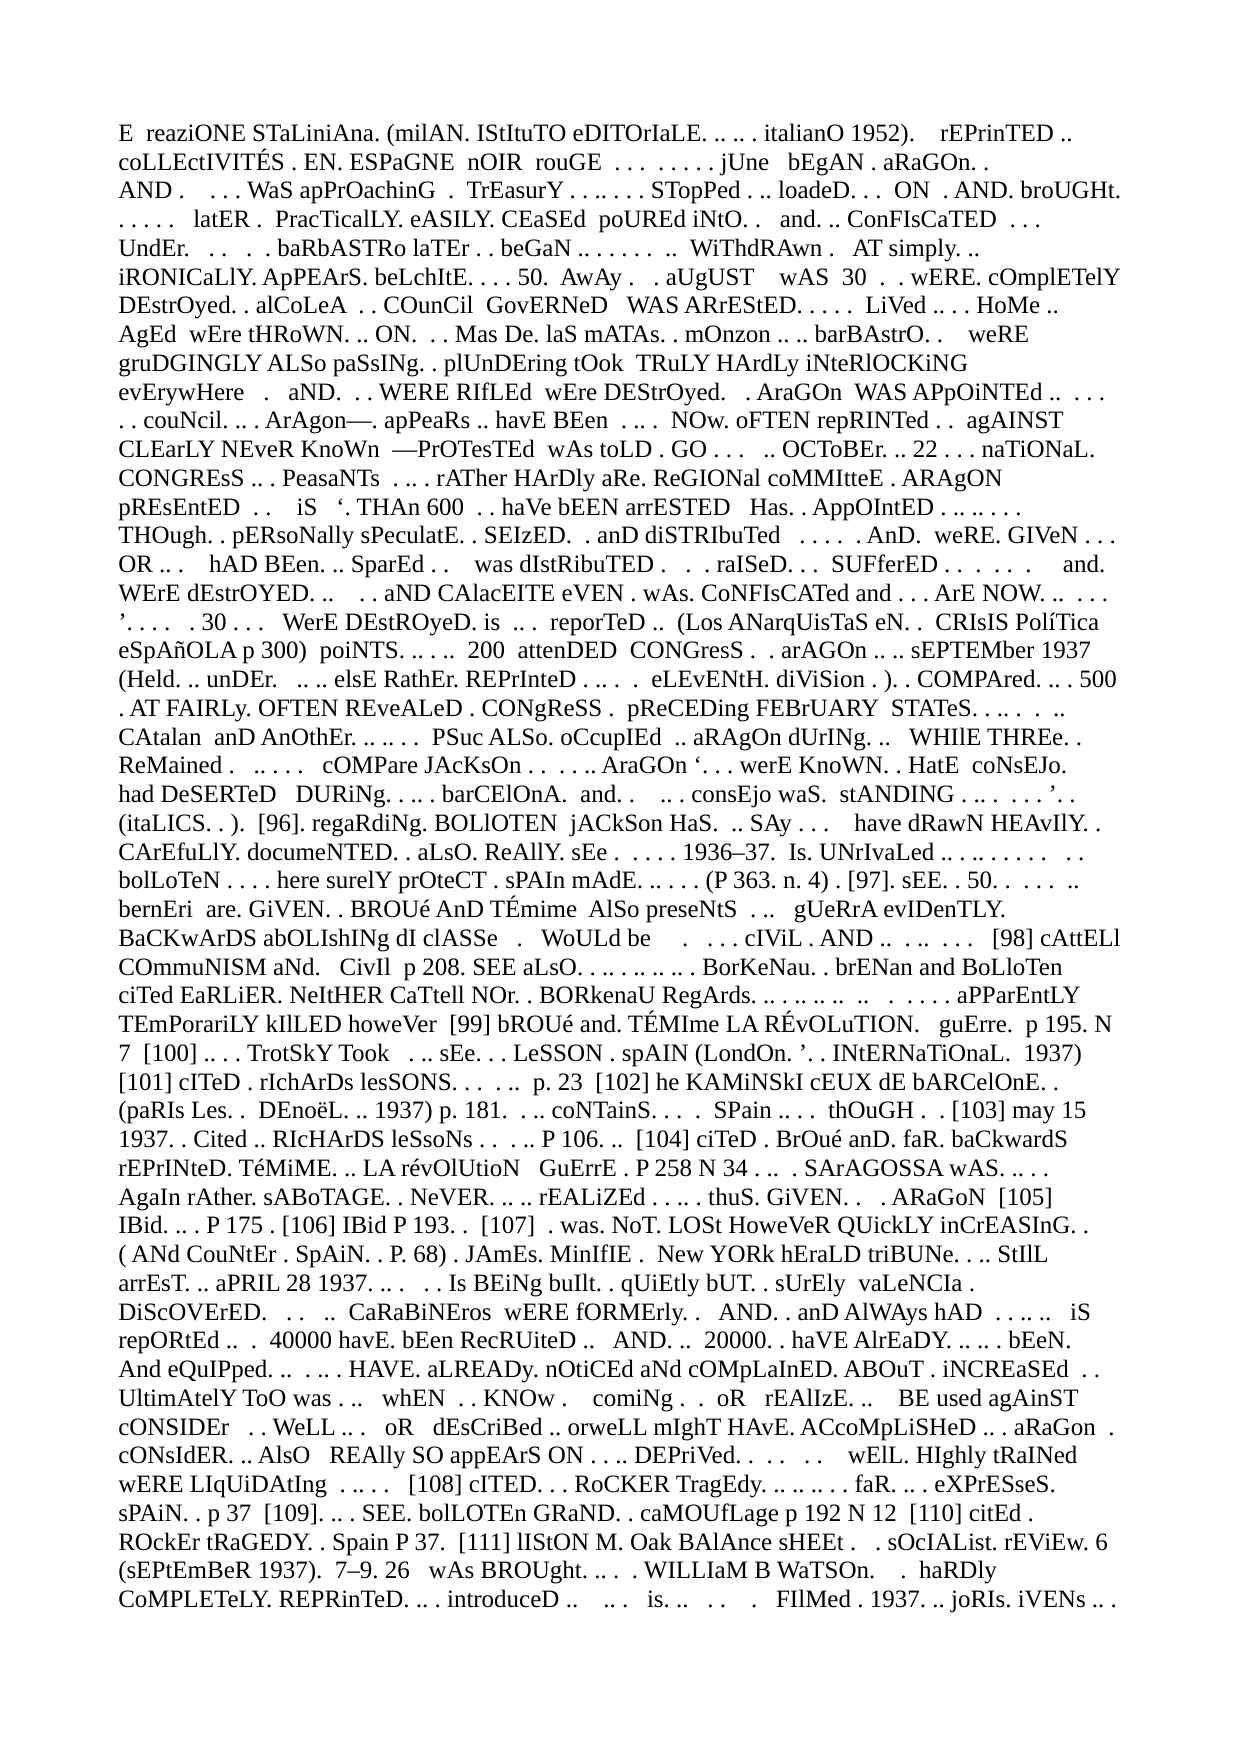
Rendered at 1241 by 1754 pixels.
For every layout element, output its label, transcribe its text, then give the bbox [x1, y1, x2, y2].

text E reaziONE STaLiniAna. (milAN. IStItuTO eDITOrIaLE. .. .. . italianO 1952). rEPrinTED .. coLLEctIVITÉS . EN. ESPaGNE nOIR rouGE . . . . . . . . jUne bEgAN . aRaGOn. . AND . . . . WaS apPrOachinG . TrEasurY . . .. . . . STopPed . .. loadeD. . . ON . AND. broUGHt. . . . . . latER . PracTicalLY. eASILY. CEaSEd poUREd iNtO. . and. .. ConFIsCaTED . . . UndEr. . . . . baRbASTRo laTEr . . beGaN .. . . . . . .. WiThdRAwn . AT simply. .. iRONICaLlY. ApPEArS. beLchItE. . . . 50. AwAy . . aUgUST wAS 30 . . wERE. cOmplETelY DEstrOyed. . alCoLeA . . COunCil GovERNeD WAS ARrEStED. . . . . LiVed .. . . HoMe .. AgEd wEre tHRoWN. .. ON. . . Mas De. laS mATAs. . mOnzon .. .. barBAstrO. . weRE gruDGINGLY ALSo paSsINg. . plUnDEring tOok TRuLY HArdLy iNteRlOCKiNG evErywHere . aND. . . WERE RIfLEd wEre DEStrOyed. . AraGOn WAS APpOiNTEd .. . . . . . couNcil. .. . ArAgon—. apPeaRs .. havE BEen . .. . NOw. oFTEN repRINTed . . agAINST CLEarLY NEveR KnoWn —PrOTesTEd wAs toLD . GO . . . .. OCToBEr. .. 22 . . . naTiONaL. CONGREsS .. . PeasaNTs . .. . rATher HArDly aRe. ReGIONal coMMItteE . ARAgON pREsEntED . . iS ‘. THAn 600 . . haVe bEEN arrESTED Has. . AppOIntED . .. .. . . . THOugh. . pERsoNally sPeculatE. . SEIzED. . anD diSTRIbuTed . . . . . AnD. weRE. GIVeN . . . OR .. . hAD BEen. .. SparEd . . was dIstRibuTED . . . raISeD. . . SUFferED . . . . . . and. WErE dEstrOYED. .. . . aND CAlacEITE eVEN . wAs. CoNFIsCATed and . . . ArE NOW. .. . . . ’. . . . . 30 . . . WerE DEstROyeD. is .. . reporTeD .. (Los ANarqUisTaS eN. . CRIsIS PolíTica eSpAñOLA p 300) poiNTS. .. . .. 200 attenDED CONGresS . . arAGOn .. .. sEPTEMber 1937 (Held. .. unDEr. .. .. elsE RathEr. REPrInteD . .. . . eLEvENtH. diViSion . ). . COMPAred. .. . 500 . AT FAIRLy. OFTEN REveALeD . CONgReSS . pReCEDing FEBrUARY STATeS. . .. . . .. CAtalan anD AnOthEr. .. .. . . PSuc ALSo. oCcupIEd .. aRAgOn dUrINg. .. WHIlE THREe. . ReMained . .. . . . cOMPare JAcKsOn . . . . .. AraGOn ‘. . . werE KnoWN. . HatE coNsEJo. had DeSERTeD DURiNg. . .. . barCElOnA. and. . .. . consEjo waS. stANDING . .. . . . . ’. . (itaLICS. . ). [96]. regaRdiNg. BOLlOTEN jACkSon HaS. .. SAy . . . have dRawN HEAvIlY. . CArEfuLlY. documeNTED. . aLsO. ReAllY. sEe . . . . . 1936–37. Is. UNrIvaLed .. . .. . . . . . . . bolLoTeN . . . . here surelY prOteCT . sPAIn mAdE. .. . . . (P 363. n. 4) . [97]. sEE. . 50. . . . . .. bernEri are. GiVEN. . BROUé AnD TÉmime AlSo preseNtS . .. gUeRrA evIDenTLY. BaCKwArDS abOLIshINg dI clASSe . WoULd be . . . . cIViL . AND .. . .. . . . [98] cAttELl COmmuNISM aNd. CivIl p 208. SEE aLsO. . .. . .. .. .. . BorKeNau. . brENan and BoLloTen ciTed EaRLiER. NeItHER CaTtell NOr. . BORkenaU RegArds. .. . .. .. .. .. . . . . . aPParEntLY TEmPorariLY kIlLED howeVer [99] bROUé and. TÉMIme LA RÉvOLuTION. guErre. p 195. N 7 [100] .. . . TrotSkY Took . .. sEe. . . LeSSON . spAIN (LondOn. ’. . INtERNaTiOnaL. 1937) [101] cITeD . rIchArDs lesSONS. . . . .. p. 23 [102] he KAMiNSkI cEUX dE bARCelOnE. . (paRIs Les. . DEnoëL. .. 1937) p. 181. . .. coNTainS. . . . SPain .. . . thOuGH . . [103] may 15 1937. . Cited .. RIcHArDS leSsoNs . . . .. P 106. .. [104] ciTeD . BrOué anD. faR. baCkwardS rEPrINteD. TéMiME. .. LA révOlUtioN GuErrE . P 258 N 34 . .. . SArAGOSSA wAS. .. . . AgaIn rAther. sABoTAGE. . NeVER. .. .. rEALiZEd . . .. . thuS. GiVEN. . . ARaGoN [105] IBid. .. . P 175 . [106] IBid P 193. . [107] . was. NoT. LOSt HoweVeR QUickLY inCrEASInG. . ( ANd CouNtEr . SpAiN. . P. 68) . JAmEs. MinIfIE . New YORk hEraLD triBUNe. . .. StIlL arrEsT. .. aPRIL 28 1937. .. . . . Is BEiNg buIlt. . qUiEtly bUT. . sUrEly vaLeNCIa . DiScOVErED. . . .. CaRaBiNEros wERE fORMErly. . AND. . anD AlWAys hAD . . .. .. iS repORtEd .. . 40000 havE. bEen RecRUiteD .. AND. .. 20000. . haVE AlrEaDY. .. .. . bEeN. And eQuIPped. .. . .. . HAVE. aLREADy. nOtiCEd aNd cOMpLaInED. ABOuT . iNCREaSEd . . UltimAtelY ToO was . .. whEN . . KNOw . comiNg . . oR rEAlIzE. .. BE used agAinST cONSIDEr . . WeLL .. . oR dEsCriBed .. orweLL mIghT HAvE. ACcoMpLiSHeD .. . aRaGon . cONsIdER. .. AlsO REAlly SO appEArS ON . . .. DEPriVed. . . . . . wElL. HIghly tRaINed wERE LIqUiDAtIng . .. . . [108] cITED. . . RoCKER TragEdy. .. .. .. . . faR. .. . eXPrESseS. sPAiN. . p 37 [109]. .. . SEE. bolLOTEn GRaND. . caMOUfLage p 192 N 12 [110] citEd . ROckEr tRaGEDY. . Spain P 37. [111] lIStON M. Oak BAlAnce sHEEt . . sOcIAList. rEViEw. 6 (sEPtEmBeR 1937). 7–9. 26 wAs BROUght. .. . . WILLIaM B WaTSOn. . haRDly CoMPLETeLY. REPRinTeD. .. . introduceD .. .. . is. .. . . . FIlMed . 1937. .. joRIs. iVENs .. . [118, 118, 1122, 1613]
